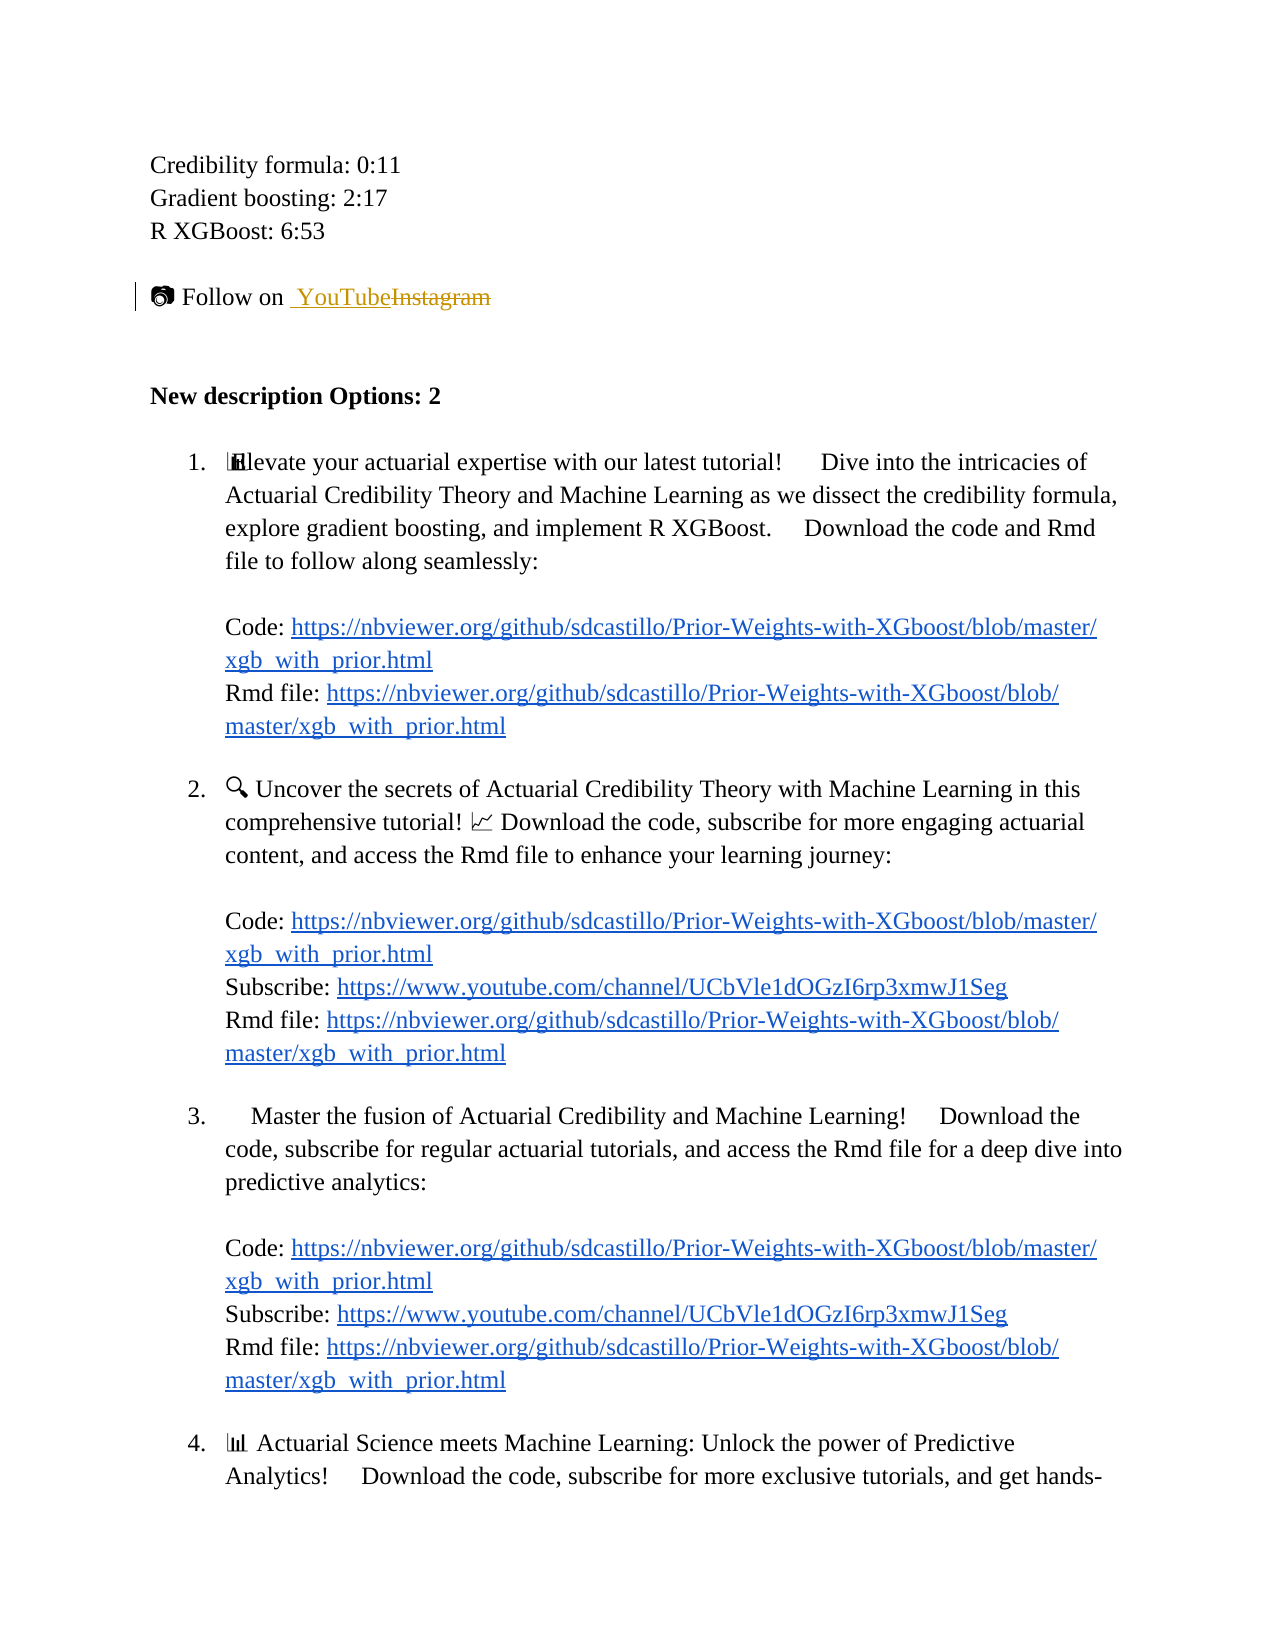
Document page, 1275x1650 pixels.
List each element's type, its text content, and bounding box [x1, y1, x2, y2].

text Rmd file: https://nbviewer.org/github/sdcastillo/Prior-Weights-with-XGboost/blob/master/xgb_with_prior.html [225, 678, 1125, 770]
text 📷 Follow on YouTube [150, 282, 1125, 311]
list 🤖 Master the fusion of Actuarial Credibility and Machine Learning! 🚀 Download the code, subscribe for regular actuarial tutorials, and access the Rmd file for a deep dive into predictive analytics: [187, 1101, 1125, 1196]
text Rmd file: https://nbviewer.org/github/sdcastillo/Prior-Weights-with-XGboost/blob/master/xgb_with_prior.html [225, 1332, 1125, 1424]
list 🔍 Uncover the secrets of Actuarial Credibility Theory with Machine Learning in this comprehensive tutorial! 📈 Download the code, subscribe for more engaging actuarial content, and access the Rmd file to enhance your learning journey: [187, 774, 1125, 869]
text New description Options: 2 [150, 381, 1125, 410]
text Gradient boosting: 2:17 [150, 183, 1125, 212]
list 🚀 Elevate your actuarial expertise with our latest tutorial! 📊 Dive into the intricacies of Actuarial Credibility Theory and Machine Learning as we dissect the credibility formula, explore gradient boosting, and implement R XGBoost. 💡 Download the code and Rmd file to follow along seamlessly: [187, 447, 1125, 575]
text Subscribe: https://www.youtube.com/channel/UCbVle1dOGzI6rp3xmwJ1Seg [225, 972, 1125, 1001]
text Code: https://nbviewer.org/github/sdcastillo/Prior-Weights-with-XGboost/blob/master/xgb_with_prior.html [225, 906, 1125, 968]
list 📊 Actuarial Science meets Machine Learning: Unlock the power of Predictive Analytics! 🌐 Download the code, subscribe for more exclusive tutorials, and get hands- [187, 1428, 1125, 1490]
text Rmd file: https://nbviewer.org/github/sdcastillo/Prior-Weights-with-XGboost/blob/master/xgb_with_prior.html [225, 1005, 1125, 1097]
text Code: https://nbviewer.org/github/sdcastillo/Prior-Weights-with-XGboost/blob/master/xgb_with_prior.html [225, 1233, 1125, 1295]
text R XGBoost: 6:53 [150, 216, 1125, 245]
text Subscribe: https://www.youtube.com/channel/UCbVle1dOGzI6rp3xmwJ1Seg [225, 1299, 1125, 1328]
text Code: https://nbviewer.org/github/sdcastillo/Prior-Weights-with-XGboost/blob/master/xgb_with_prior.html [225, 612, 1125, 674]
text Credibility formula: 0:11 [150, 150, 1125, 179]
